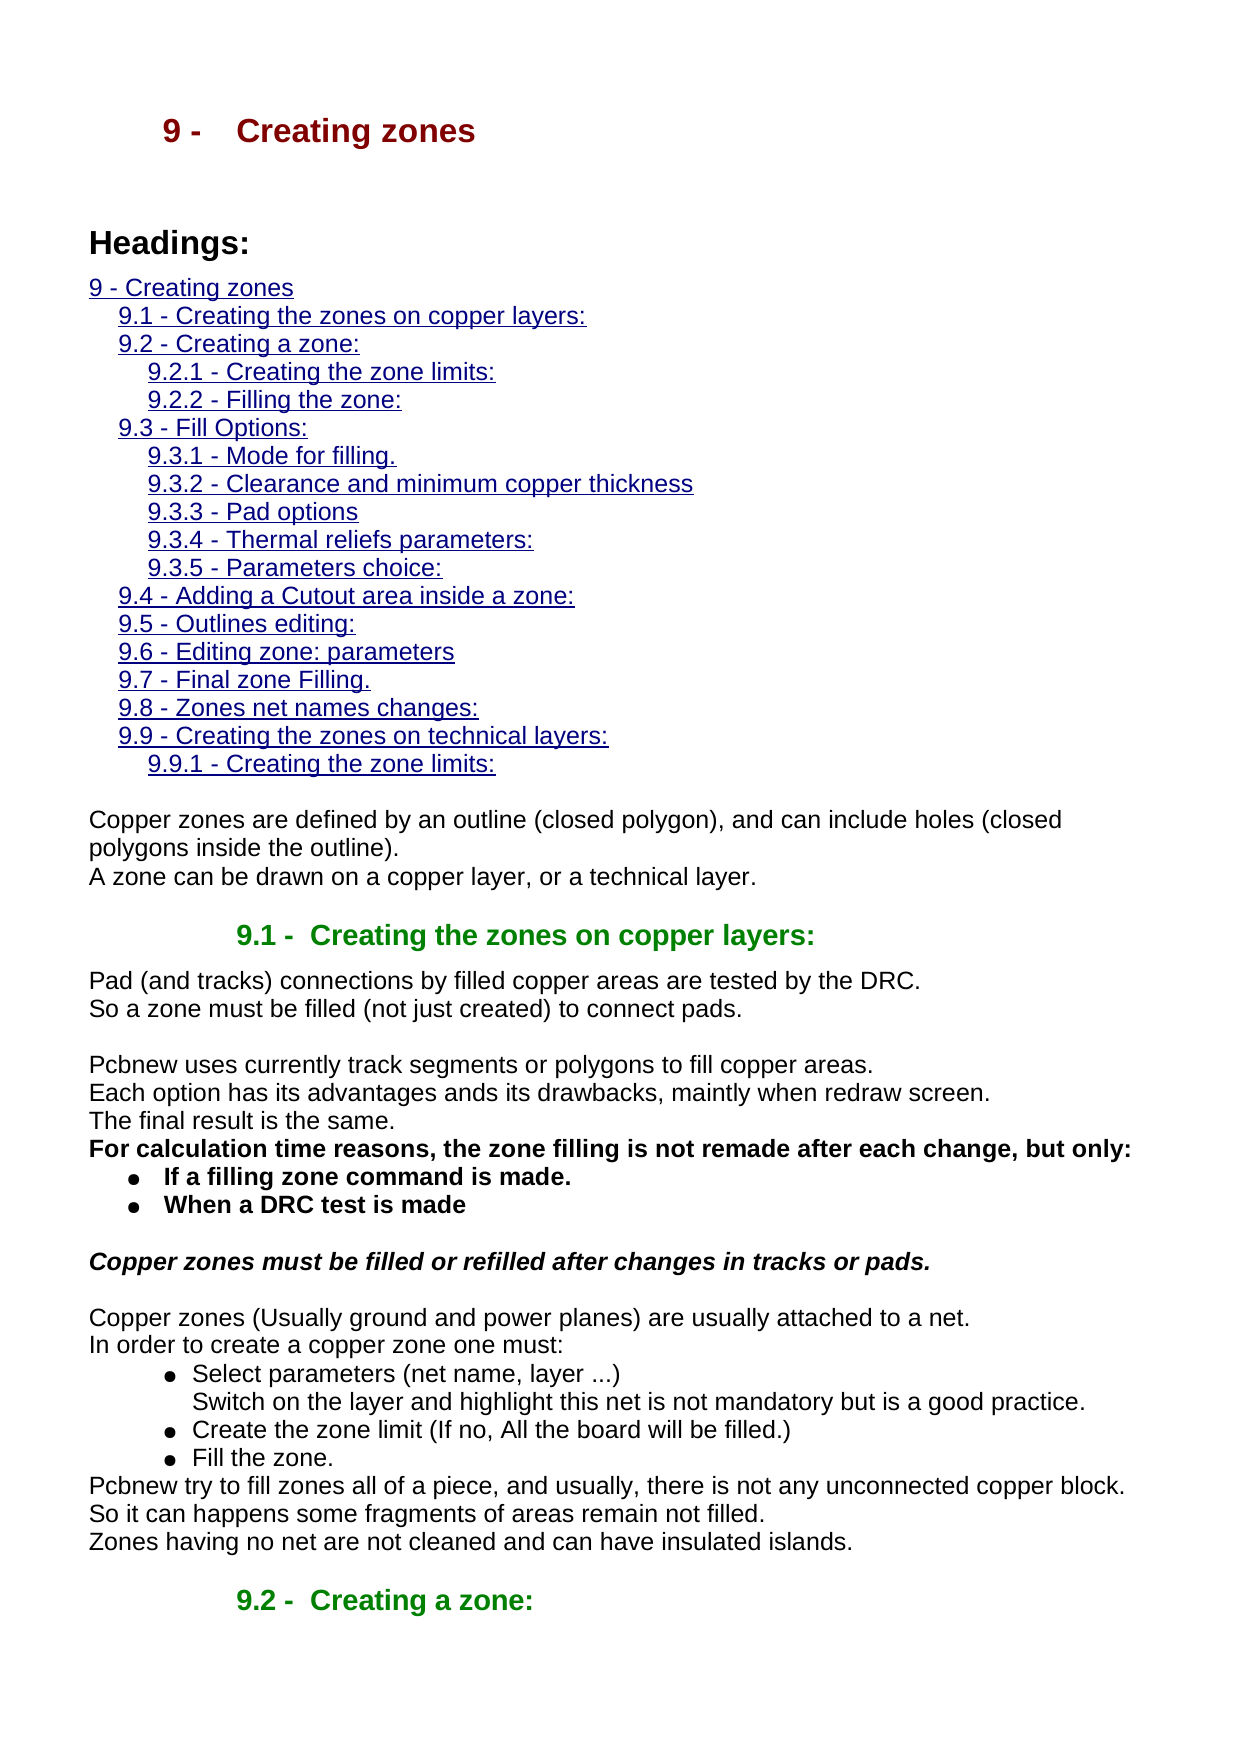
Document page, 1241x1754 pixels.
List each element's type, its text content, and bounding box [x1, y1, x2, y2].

text 9.1 - Creating the zones on copper layers: [118, 302, 1152, 330]
text 9.3.1 - Mode for filling. [147, 442, 1152, 470]
list Select parameters (net name, layer ...) Switch on the layer and highlight this net is not mandatory but is a good practice. [162, 1359, 1152, 1416]
list Create the zone limit (If no, All the board will be filled.) [162, 1416, 1152, 1443]
text Pcbnew try to fill zones all of a piece, and usually, there is not any unconnected copper block. So it can happens some fragments of areas remain not filled. [88, 1472, 1152, 1528]
text 9.3.4 - Thermal reliefs parameters: [147, 526, 1152, 554]
text Pcbnew uses currently track segments or polygons to fill copper areas. [88, 1051, 1152, 1079]
text Pad (and tracks) connections by filled copper areas are tested by the DRC. [88, 967, 1152, 995]
text 9.7 - Final zone Filling. [118, 666, 1152, 694]
list When a DRC test is made [126, 1191, 1152, 1219]
text Copper zones are defined by an outline (closed polygon), and can include holes (closed polygons inside the outline). [88, 806, 1152, 862]
text Copper zones (Usually ground and power planes) are usually attached to a net. [88, 1303, 1152, 1331]
text 9.6 - Editing zone: parameters [118, 638, 1152, 666]
text In order to create a copper zone one must: [88, 1331, 1152, 1359]
subtitle Headings: [88, 224, 1152, 261]
text Copper zones must be filled or refilled after changes in tracks or pads. [88, 1247, 1152, 1275]
text 9 - Creating zones [88, 274, 1152, 302]
text 9.2 - Creating a zone: [118, 330, 1152, 358]
text A zone can be drawn on a copper layer, or a technical layer. [88, 862, 1152, 890]
text 9.3 - Fill Options: [118, 414, 1152, 442]
text For calculation time reasons, the zone filling is not remade after each change, but only: [88, 1135, 1152, 1163]
text 9.9 - Creating the zones on technical layers: [118, 722, 1152, 750]
text 9.3.5 - Parameters choice: [147, 554, 1152, 582]
text The final result is the same. [88, 1107, 1152, 1135]
text 9.4 - Adding a Cutout area inside a zone: [118, 582, 1152, 610]
list Fill the zone. [162, 1443, 1152, 1472]
text 9.5 - Outlines editing: [118, 610, 1152, 638]
text 9.2.1 - Creating the zone limits: [147, 358, 1152, 386]
text 9.8 - Zones net names changes: [118, 694, 1152, 722]
text So a zone must be filled (not just created) to connect pads. [88, 995, 1152, 1023]
subtitle Creating the zones on copper layers: [162, 918, 1152, 951]
subtitle Creating a zone: [162, 1584, 1152, 1616]
subtitle Creating zones [88, 112, 1152, 150]
text 9.3.2 - Clearance and minimum copper thickness [147, 470, 1152, 498]
text Zones having no net are not cleaned and can have insulated islands. [88, 1528, 1152, 1556]
text 9.2.2 - Filling the zone: [147, 386, 1152, 414]
text Each option has its advantages ands its drawbacks, maintly when redraw screen. [88, 1079, 1152, 1107]
list If a filling zone command is made. [126, 1163, 1152, 1191]
text 9.3.3 - Pad options [147, 498, 1152, 526]
text 9.9.1 - Creating the zone limits: [147, 750, 1152, 778]
